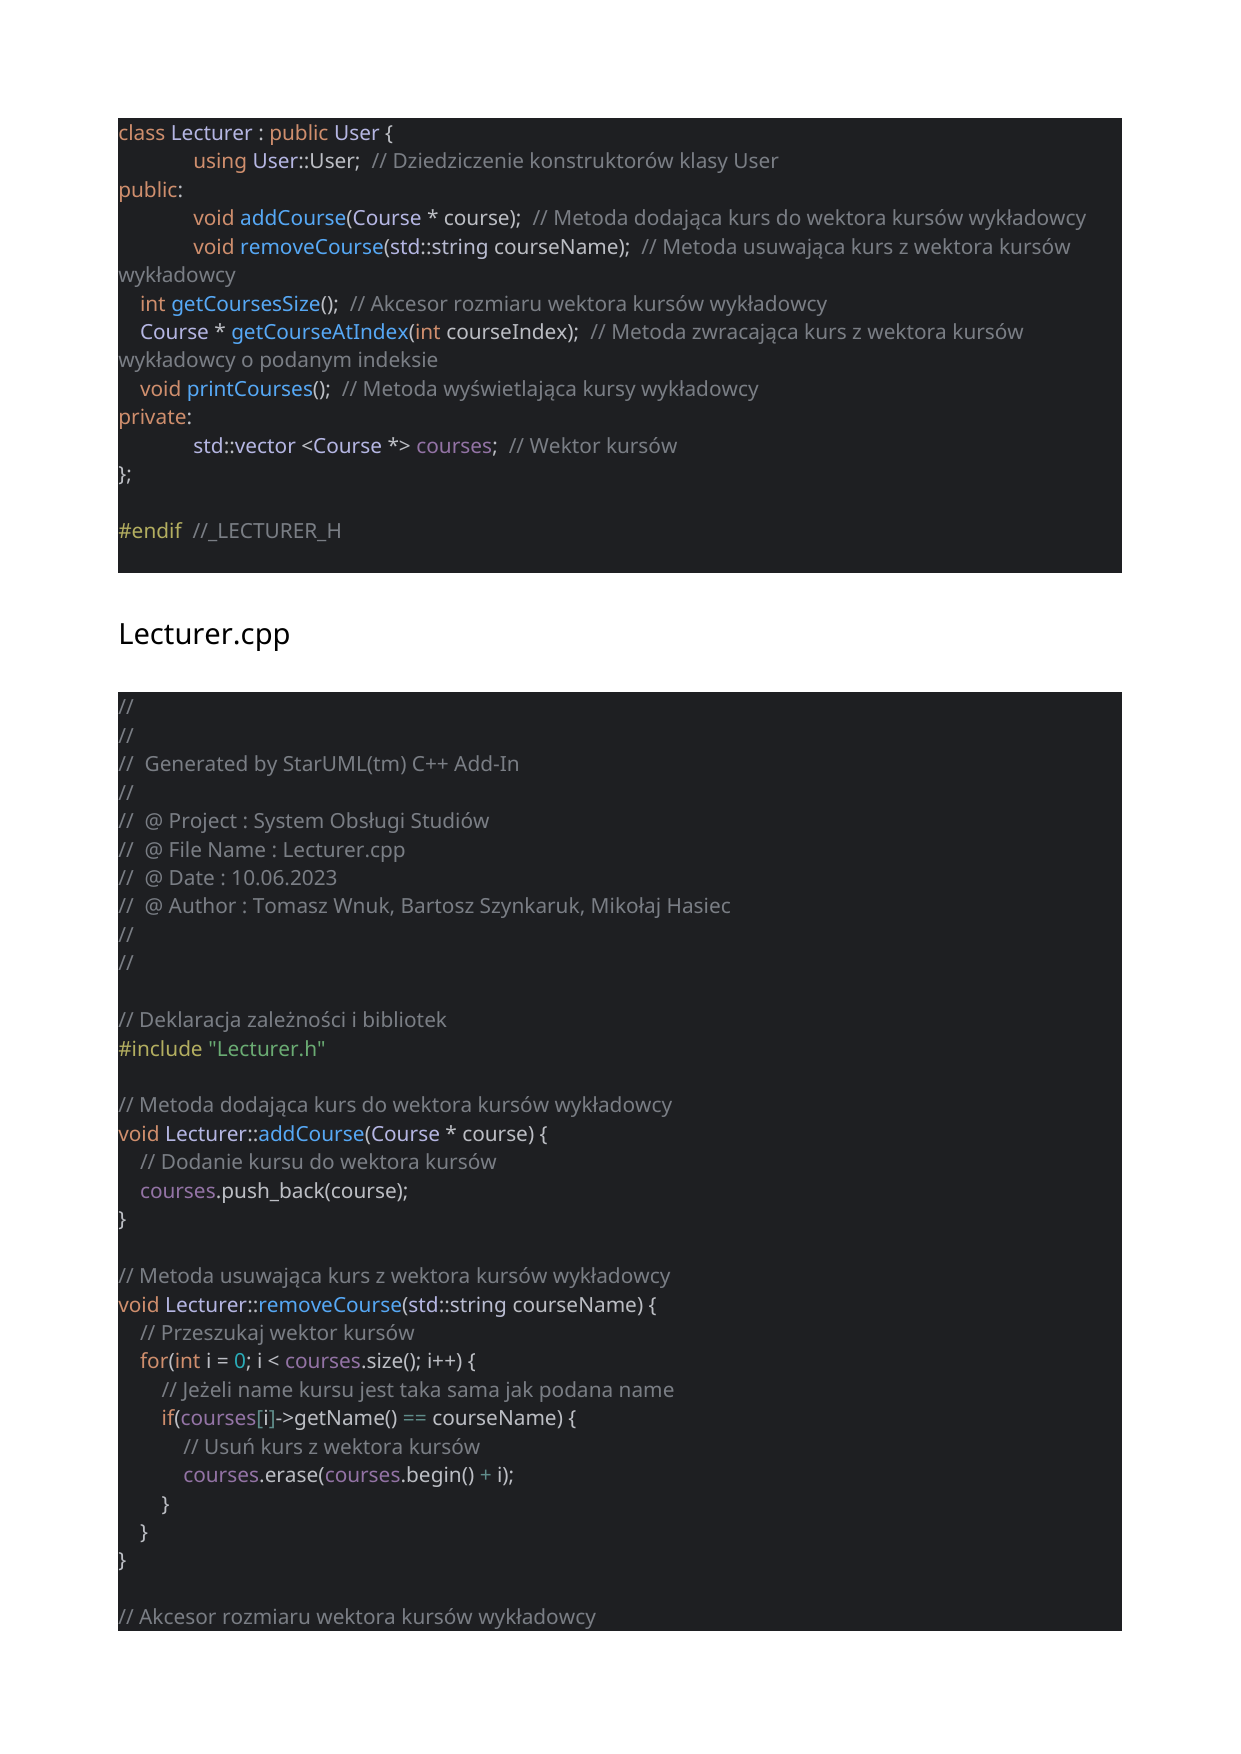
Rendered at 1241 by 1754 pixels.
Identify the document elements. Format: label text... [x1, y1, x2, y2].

text Lecturer.cpp [118, 613, 1122, 653]
text // // // Generated by StarUML(tm) C++ Add-In // // @ Project : System Obsługi Studiów // @ File Name : Lecturer.cpp // @ Date : 10.06.2023 // @ Author : Tomasz Wnuk, Bartosz Szynkaruk, Mikołaj Hasiec // // // Deklaracja zależności i bibliotek #include "Lecturer.h" // Metoda dodająca kurs do wektora kursów wykładowcy void Lecturer::addCourse(Course * course) { // Dodanie kursu do wektora kursów courses.push_back(course); } // Metoda usuwająca kurs z wektora kursów wykładowcy void Lecturer::removeCourse(std::string courseName) { // Przeszukaj wektor kursów for(int i = 0; i < courses.size(); i++) { // Jeżeli name kursu jest taka sama jak podana name if(courses[i]->getName() == courseName) { // Usuń kurs z wektora kursów courses.erase(courses.begin() + i); } } } // Akcesor rozmiaru wektora kursów wykładowcy [118, 692, 1122, 1631]
text class Lecturer : public User { using User::User; // Dziedziczenie konstruktorów klasy User public: void addCourse(Course * course); // Metoda dodająca kurs do wektora kursów wykładowcy void removeCourse(std::string courseName); // Metoda usuwająca kurs z wektora kursów wykładowcy int getCoursesSize(); // Akcesor rozmiaru wektora kursów wykładowcy Course * getCourseAtIndex(int courseIndex); // Metoda zwracająca kurs z wektora kursów wykładowcy o podanym indeksie void printCourses(); // Metoda wyświetlająca kursy wykładowcy private: std::vector <Course *> courses; // Wektor kursów }; #endif //_LECTURER_H [118, 118, 1122, 573]
